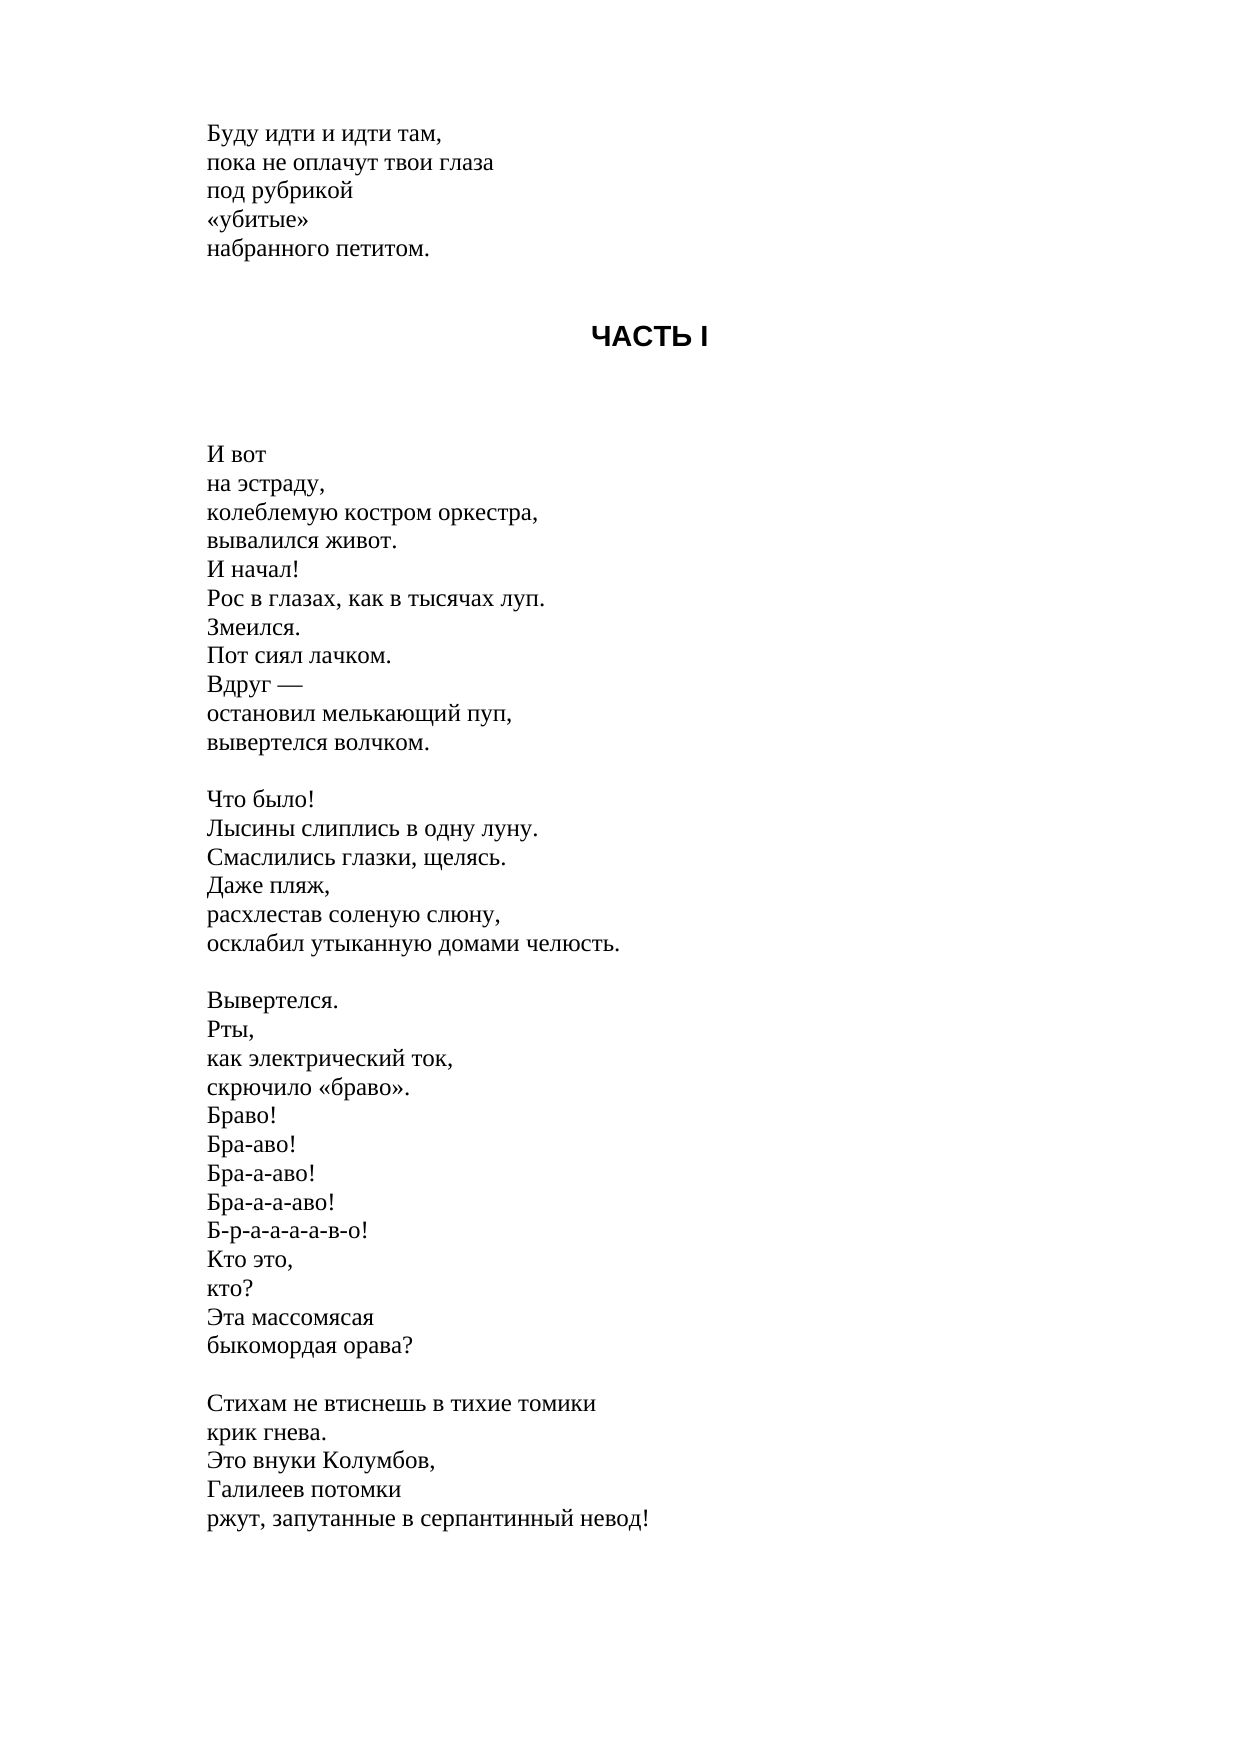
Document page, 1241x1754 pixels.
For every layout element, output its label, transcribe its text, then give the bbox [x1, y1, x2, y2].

text ржут, запутанные в серпантинный невод! [148, 1503, 1152, 1532]
text Бра-аво! [148, 1129, 1152, 1158]
text колеблемую костром оркестра, [148, 497, 1152, 525]
text Бра-а-аво! [148, 1158, 1152, 1187]
text Вывертелся. [148, 985, 1152, 1014]
text Рты, [148, 1014, 1152, 1043]
text Б-р-а-а-а-а-в-о! [148, 1215, 1152, 1244]
text Что было! [148, 784, 1152, 813]
subtitle ЧАСТЬ I [148, 319, 1152, 353]
text на эстраду, [148, 468, 1152, 497]
text крик гнева. [148, 1417, 1152, 1445]
text Браво! [148, 1100, 1152, 1129]
text Даже пляж, [148, 870, 1152, 899]
text Смаслились глазки, щелясь. [148, 842, 1152, 870]
text вывертелся волчком. [148, 727, 1152, 755]
text скрючило «браво». [148, 1072, 1152, 1100]
text Стихам не втиснешь в тихие томики [148, 1388, 1152, 1417]
text «убитые» [148, 204, 1152, 233]
text И начал! [148, 554, 1152, 583]
text И вот [148, 439, 1152, 468]
text Бра-а-а-аво! [148, 1187, 1152, 1215]
text Рос в глазах, как в тысячах луп. [148, 583, 1152, 612]
text осклабил утыканную домами челюсть. [148, 928, 1152, 957]
text Вдруг — [148, 669, 1152, 698]
text Это внуки Колумбов, [148, 1445, 1152, 1474]
text пока не оплачут твои глаза [148, 147, 1152, 176]
text вывалился живот. [148, 525, 1152, 554]
text под рубрикой [148, 176, 1152, 204]
text Пот сиял лачком. [148, 640, 1152, 669]
text набранного петитом. [148, 233, 1152, 262]
text расхлестав соленую слюну, [148, 899, 1152, 928]
text остановил мелькающий пуп, [148, 698, 1152, 727]
text Змеился. [148, 612, 1152, 640]
text кто? [148, 1273, 1152, 1302]
text Эта массомясая [148, 1302, 1152, 1330]
text Кто это, [148, 1244, 1152, 1273]
text быкомордая орава? [148, 1330, 1152, 1359]
text как электрический ток, [148, 1043, 1152, 1072]
text Лысины слиплись в одну луну. [148, 813, 1152, 842]
text Буду идти и идти там, [148, 118, 1152, 147]
text Галилеев потомки [148, 1474, 1152, 1503]
